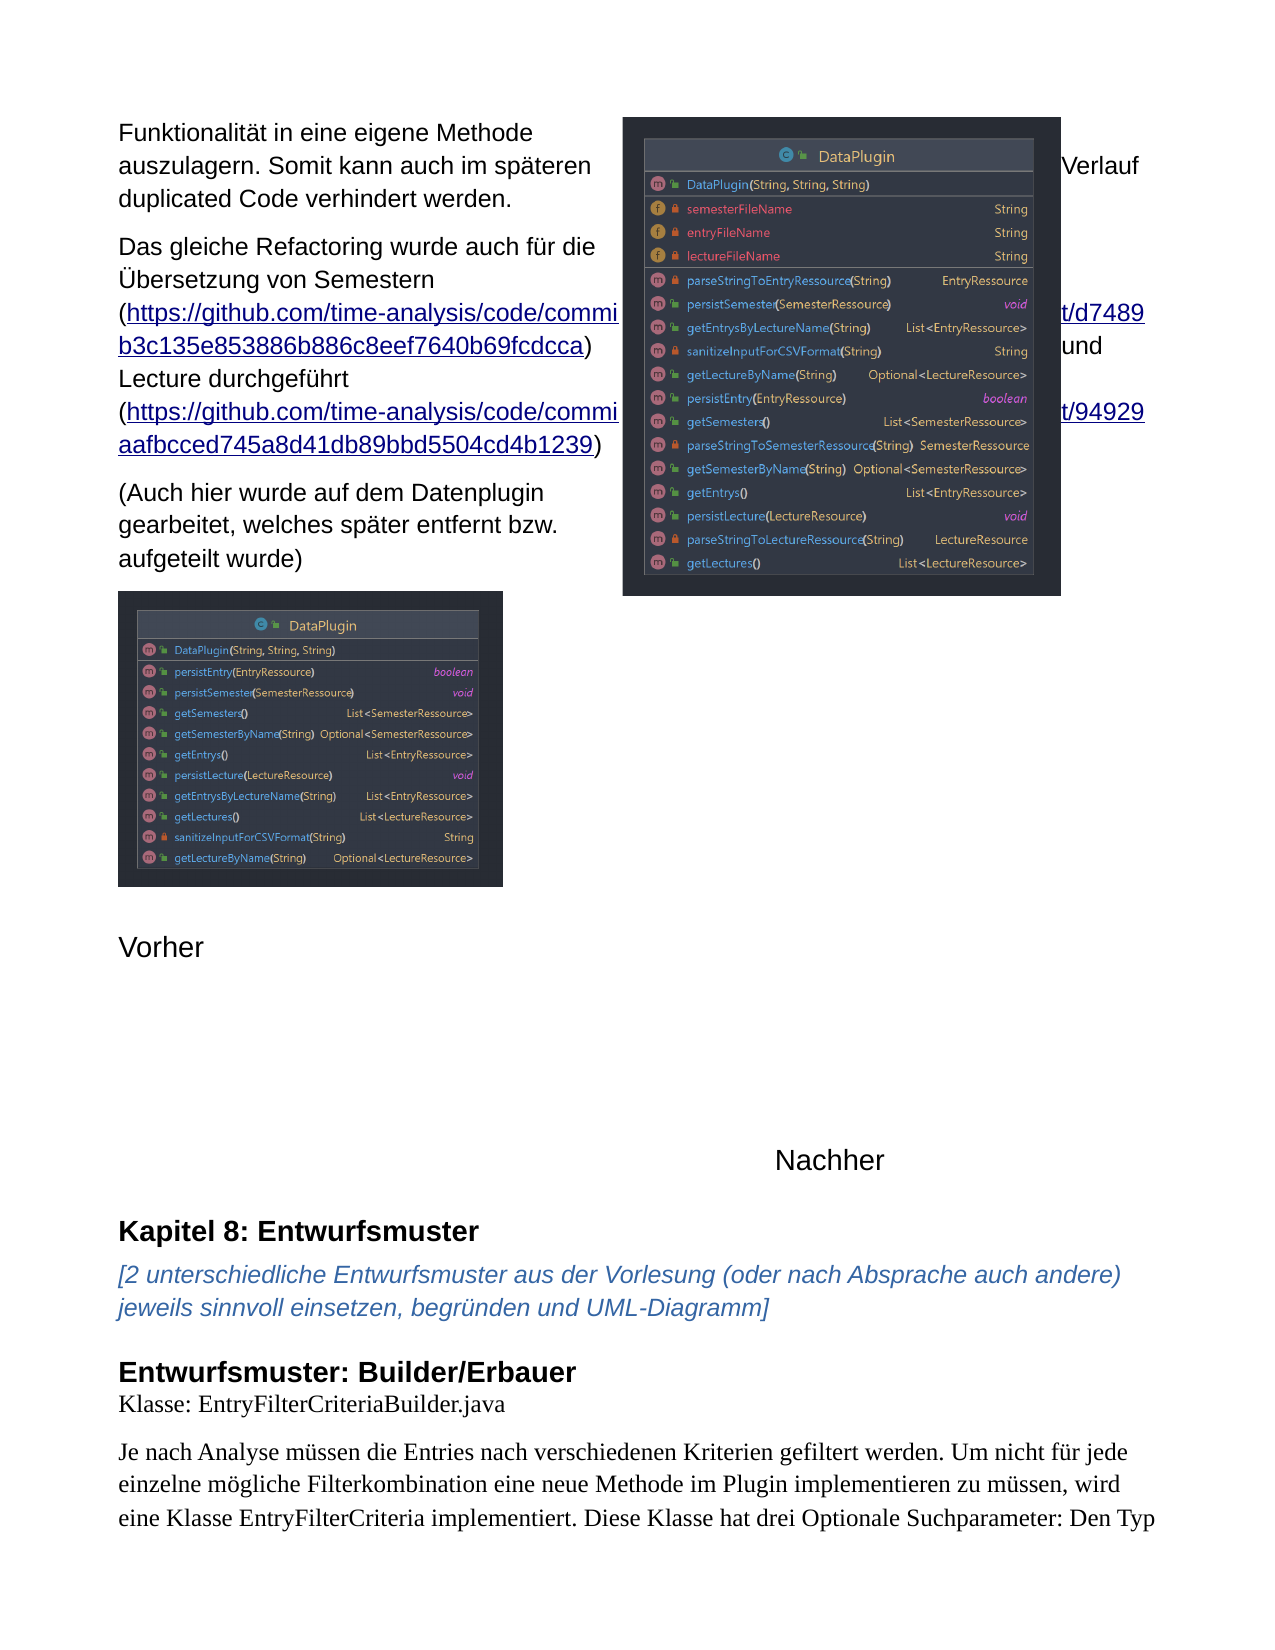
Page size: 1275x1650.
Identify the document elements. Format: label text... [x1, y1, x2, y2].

text Um aus einer Zeile im csv Format ein EntryRessource Objekt zu erzeugen, muss der String aufgesplittet werden und anschließend in ein Ressource Objekt umgewandelt werden. Hierbei ist nicht auf den ersten Blick ersichtlich, was der Codeabschnitt tut, es bietet sich an, die Funktionalität in eine eigene Methode auszulagern. Somit kann auch im späteren Verlauf duplicated Code verhindert werden. [1061, 118, 1157, 213]
subtitle Entwurfsmuster: Builder/Erbauer [118, 1355, 1157, 1389]
subtitle Vorher [118, 930, 1157, 963]
subtitle Nachher [118, 1143, 1157, 1177]
text Das gleiche Refactoring wurde auch für die Übersetzung von Semestern (https://github.com/time-analysis/code/commit/d7489b3c135e853886b886c8eef7640b69fcdcca) und Lecture durchgeführt (https://github.com/time-analysis/code/commit/94929aafbcced745a8d41db89bbd5504cd4b1239) [1061, 232, 1157, 459]
text Klasse: EntryFilterCriteriaBuilder.java [118, 1389, 1157, 1418]
text Das gleiche Refactoring wurde auch für die Übersetzung von Semestern (https://github.com/time-analysis/code/commit/d7489b3c135e853886b886c8eef7640b69fcdcca) und Lecture durchgeführt (https://github.com/time-analysis/code/commit/94929aafbcced745a8d41db89bbd5504cd4b1239) [118, 232, 622, 459]
text (Auch hier wurde auf dem Datenplugin gearbeitet, welches später entfernt bzw. aufgeteilt wurde) [118, 477, 622, 572]
text Um aus einer Zeile im csv Format ein EntryRessource Objekt zu erzeugen, muss der String aufgesplittet werden und anschließend in ein Ressource Objekt umgewandelt werden. Hierbei ist nicht auf den ersten Blick ersichtlich, was der Codeabschnitt tut, es bietet sich an, die Funktionalität in eine eigene Methode auszulagern. Somit kann auch im späteren Verlauf duplicated Code verhindert werden. [118, 118, 622, 213]
subtitle Kapitel 8: Entwurfsmuster [118, 1214, 1157, 1248]
text [2 unterschiedliche Entwurfsmuster aus der Vorlesung (oder nach Absprache auch andere) jeweils sinnvoll einsetzen, begründen und UML-Diagramm] [118, 1260, 1157, 1322]
text Je nach Analyse müssen die Entries nach verschiedenen Kriterien gefiltert werden. Um nicht für jede einzelne mögliche Filterkombination eine neue Methode im Plugin implementieren zu müssen, wird eine Klasse EntryFilterCriteria implementiert. Diese Klasse hat drei Optionale Suchparameter: Den Typ [118, 1437, 1157, 1531]
text [1061, 477, 1157, 572]
